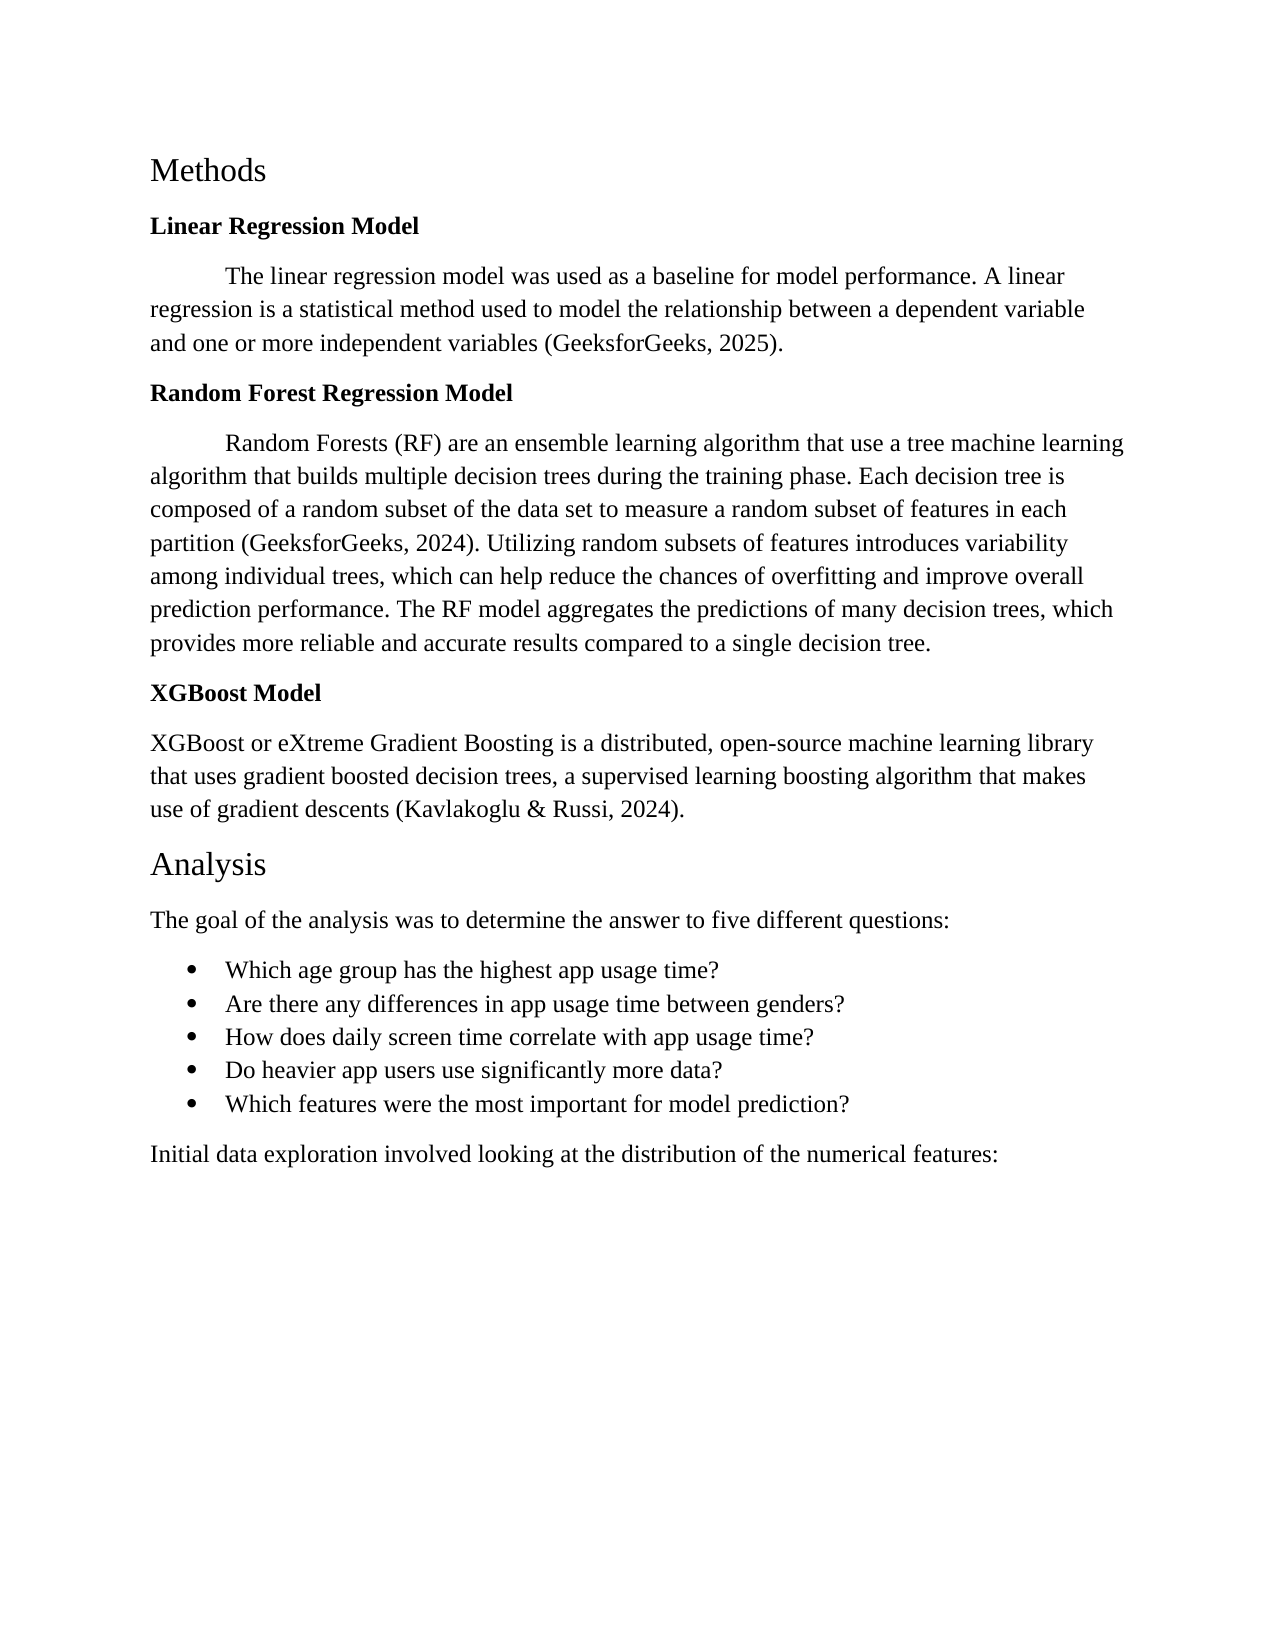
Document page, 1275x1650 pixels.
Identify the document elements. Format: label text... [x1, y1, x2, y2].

text Methods [150, 150, 1125, 188]
list Which age group has the highest app usage time? [187, 955, 1125, 984]
text XGBoost Model [150, 678, 1125, 706]
text Linear Regression Model [150, 211, 1125, 240]
text Analysis [150, 844, 1125, 883]
list How does daily screen time correlate with app usage time? [187, 1022, 1125, 1051]
list Are there any differences in app usage time between genders? [187, 989, 1125, 1017]
text Random Forests (RF) are an ensemble learning algorithm that use a tree machine learning algorithm that builds multiple decision trees during the training phase. Each decision tree is composed of a random subset of the data set to measure a random subset of features in each partition (GeeksforGeeks, 2024). Utilizing random subsets of features introduces variability among individual trees, which can help reduce the chances of overfitting and improve overall prediction performance. The RF model aggregates the predictions of many decision trees, which provides more reliable and accurate results compared to a single decision tree. [150, 428, 1125, 656]
text The linear regression model was used as a baseline for model performance. A linear regression is a statistical method used to model the relationship between a dependent variable and one or more independent variables (GeeksforGeeks, 2025). [150, 261, 1125, 356]
text The goal of the analysis was to determine the answer to five different questions: [150, 905, 1125, 934]
text Initial data exploration involved looking at the distribution of the numerical features: [150, 1139, 1125, 1167]
list Do heavier app users use significantly more data? [187, 1055, 1125, 1084]
list Which features were the most important for model prediction? [187, 1089, 1125, 1117]
text Random Forest Regression Model [150, 378, 1125, 406]
text XGBoost or eXtreme Gradient Boosting is a distributed, open-source machine learning library that uses gradient boosted decision trees, a supervised learning boosting algorithm that makes use of gradient descents (Kavlakoglu & Russi, 2024). [150, 728, 1125, 823]
